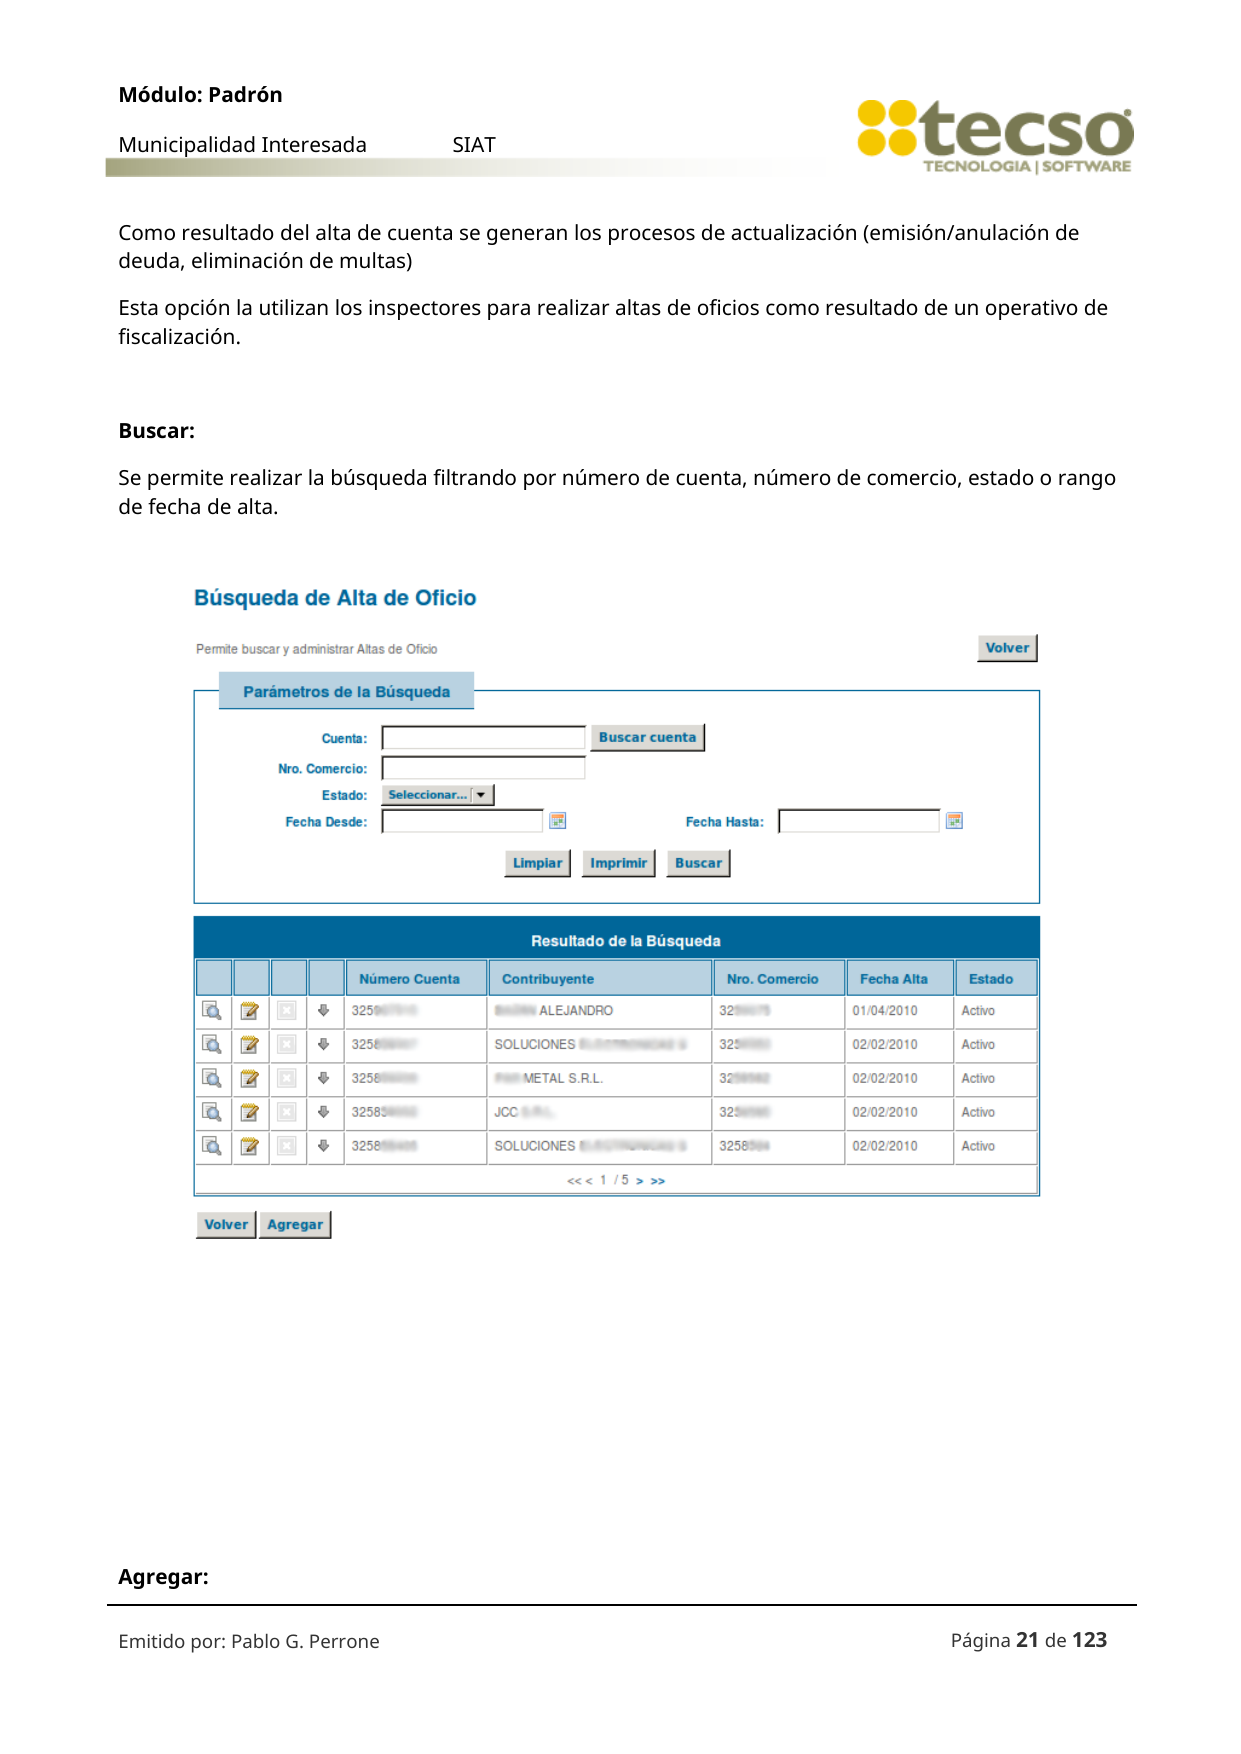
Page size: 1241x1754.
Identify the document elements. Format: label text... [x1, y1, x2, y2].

text Se permite realizar la búsqueda filtrando por número de cuenta, número de comercio, estado o rango de fecha de alta. [118, 463, 1122, 520]
text Agregar: [118, 1562, 1122, 1591]
text Como resultado del alta de cuenta se generan los procesos de actualización (emisión/anulación de deuda, eliminación de multas) [118, 218, 1122, 275]
text Buscar: [118, 416, 1122, 445]
text Esta opción la utilizan los inspectores para realizar altas de oficios como resultado de un operativo de fiscalización. [118, 293, 1122, 350]
picture [184, 580, 1056, 1251]
picture [105, 100, 1134, 177]
